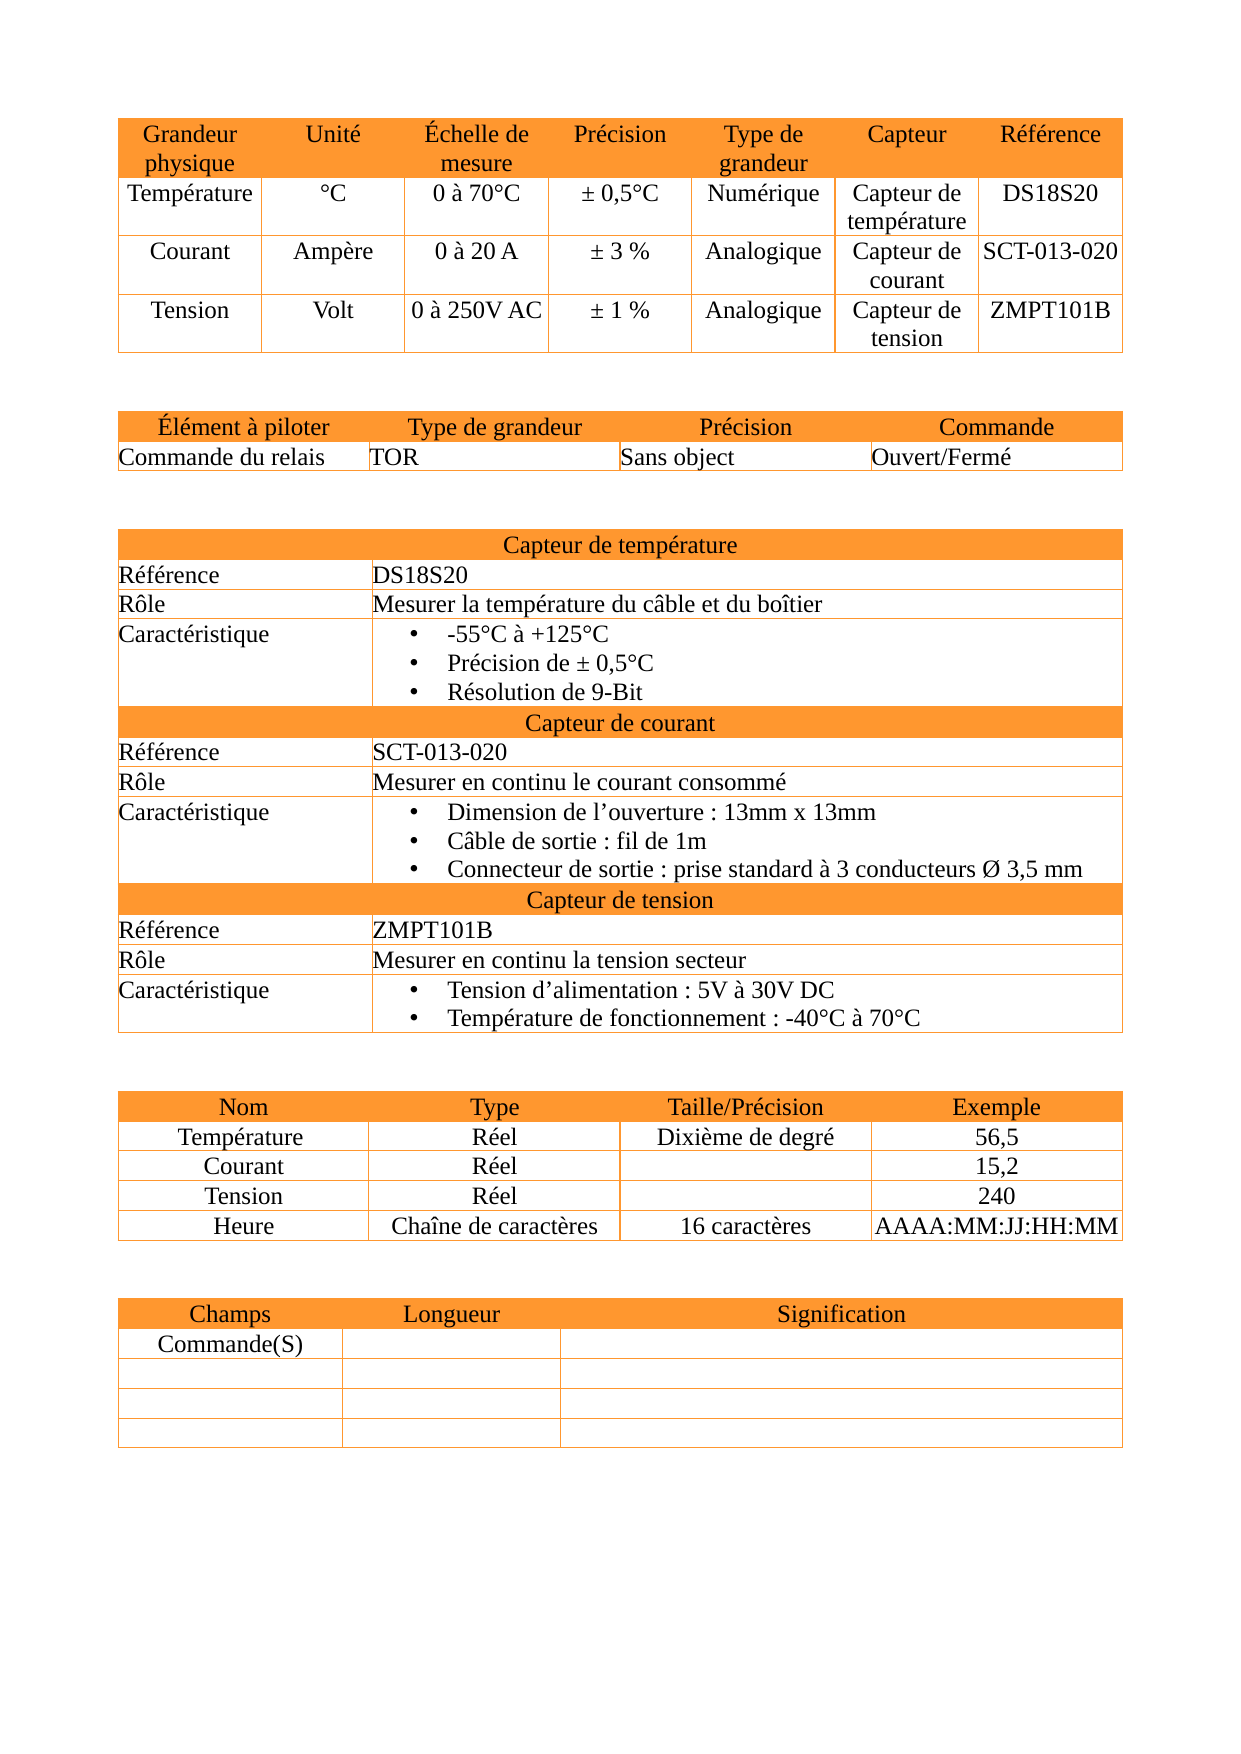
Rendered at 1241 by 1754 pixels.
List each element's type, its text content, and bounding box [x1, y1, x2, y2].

table_header Nom [119, 1092, 368, 1121]
table_cell [561, 1329, 1122, 1358]
table_cell Volt [262, 295, 404, 352]
table_cell ± 3 % [549, 236, 691, 294]
table_cell Commande(S) [119, 1329, 342, 1358]
table_cell Température [119, 1122, 368, 1150]
table_cell Rôle [119, 767, 372, 796]
table_cell Caractéristique [119, 797, 372, 883]
table_cell DS18S20 [373, 560, 1122, 588]
table_cell Référence [119, 738, 372, 766]
table_cell °C [262, 178, 404, 235]
table_cell Capteur de courant [836, 236, 978, 294]
table_cell SCT-013-020 [373, 738, 1122, 766]
table_header Capteur de température [119, 530, 1122, 559]
table_cell Capteur de température [836, 178, 978, 235]
table_cell Rôle [119, 590, 372, 618]
table_cell TOR [370, 442, 619, 470]
table_cell Dimension de l’ouverture : 13mm x 13mm Câble de sortie : fil de 1m Connecteur de sortie : prise standard à 3 conducteurs Ø 3,5 mm [373, 797, 1122, 883]
table_header Unité [262, 119, 404, 177]
table_header Capteur [836, 119, 978, 177]
table_cell Courant [119, 1151, 368, 1180]
table_cell Tension d’alimentation : 5V à 30V DC Température de fonctionnement : -40°C à 70°C [373, 975, 1122, 1032]
table_header Signification [561, 1299, 1122, 1328]
table_cell [561, 1359, 1122, 1388]
table_cell [561, 1419, 1122, 1447]
table_cell 0 à 250V AC [405, 295, 548, 352]
table_cell Réel [369, 1181, 619, 1210]
table_cell 240 [872, 1181, 1122, 1210]
table_cell Ampère [262, 236, 404, 294]
table_cell Mesurer la température du câble et du boîtier [373, 590, 1122, 618]
table_cell Température [119, 178, 261, 235]
table_cell Numérique [692, 178, 834, 235]
table_header Exemple [872, 1092, 1122, 1121]
table_cell Sans object [621, 442, 871, 470]
table_header Précision [621, 412, 871, 441]
table_header Type [369, 1092, 619, 1121]
table_header Longueur [343, 1299, 560, 1328]
table_cell Tension [119, 295, 261, 352]
table_cell [343, 1329, 560, 1358]
table_cell Mesurer en continu la tension secteur [373, 945, 1122, 974]
table_cell ZMPT101B [373, 915, 1122, 944]
table_cell Mesurer en continu le courant consommé [373, 767, 1122, 796]
table_header Champs [119, 1299, 342, 1328]
table_cell Référence [119, 915, 372, 944]
table_cell Analogique [692, 295, 834, 352]
table_cell ± 1 % [549, 295, 691, 352]
table_cell [119, 1419, 342, 1447]
table_header Capteur de tension [119, 885, 1122, 914]
table_header Référence [979, 119, 1122, 177]
table_cell Courant [119, 236, 261, 294]
table_cell 56,5 [872, 1122, 1122, 1150]
table_header Commande [872, 412, 1122, 441]
table_cell Analogique [692, 236, 834, 294]
table_cell DS18S20 [979, 178, 1122, 235]
table_cell [119, 1389, 342, 1417]
table_cell Chaîne de caractères [369, 1211, 619, 1240]
table_cell Capteur de tension [836, 295, 978, 352]
table_cell [561, 1389, 1122, 1417]
table_header Taille/Précision [621, 1092, 871, 1121]
table_cell ± 0,5°C [549, 178, 691, 235]
table_header Échelle de mesure [405, 119, 548, 177]
table_cell Référence [119, 560, 372, 588]
table_cell [343, 1419, 560, 1447]
table_cell [343, 1359, 560, 1388]
table_cell [621, 1151, 871, 1180]
table_cell SCT-013-020 [979, 236, 1122, 294]
table_cell 15,2 [872, 1151, 1122, 1180]
table_cell 0 à 20 A [405, 236, 548, 294]
table_cell ZMPT101B [979, 295, 1122, 352]
table_cell Ouvert/Fermé [872, 442, 1122, 470]
table_cell Tension [119, 1181, 368, 1210]
table_cell Commande du relais [119, 442, 369, 470]
table_cell Réel [369, 1122, 619, 1150]
table_cell 16 caractères [621, 1211, 871, 1240]
table_cell [621, 1181, 871, 1210]
table_cell Caractéristique [119, 975, 372, 1032]
table_header Capteur de courant [119, 708, 1122, 736]
table_cell Caractéristique [119, 619, 372, 706]
table_cell AAAA:MM:JJ:HH:MM [872, 1211, 1122, 1240]
table_cell Rôle [119, 945, 372, 974]
table_cell Dixième de degré [621, 1122, 871, 1150]
table_cell [343, 1389, 560, 1417]
table_cell -55°C à +125°C Précision de ± 0,5°C Résolution de 9-Bit [373, 619, 1122, 706]
table_header Précision [549, 119, 691, 177]
table_header Type de grandeur [370, 412, 619, 441]
table_cell Heure [119, 1211, 368, 1240]
table_cell Réel [369, 1151, 619, 1180]
table_cell [119, 1359, 342, 1388]
table_cell 0 à 70°C [405, 178, 548, 235]
table_header Grandeur physique [119, 119, 261, 177]
table_header Élément à piloter [119, 412, 369, 441]
